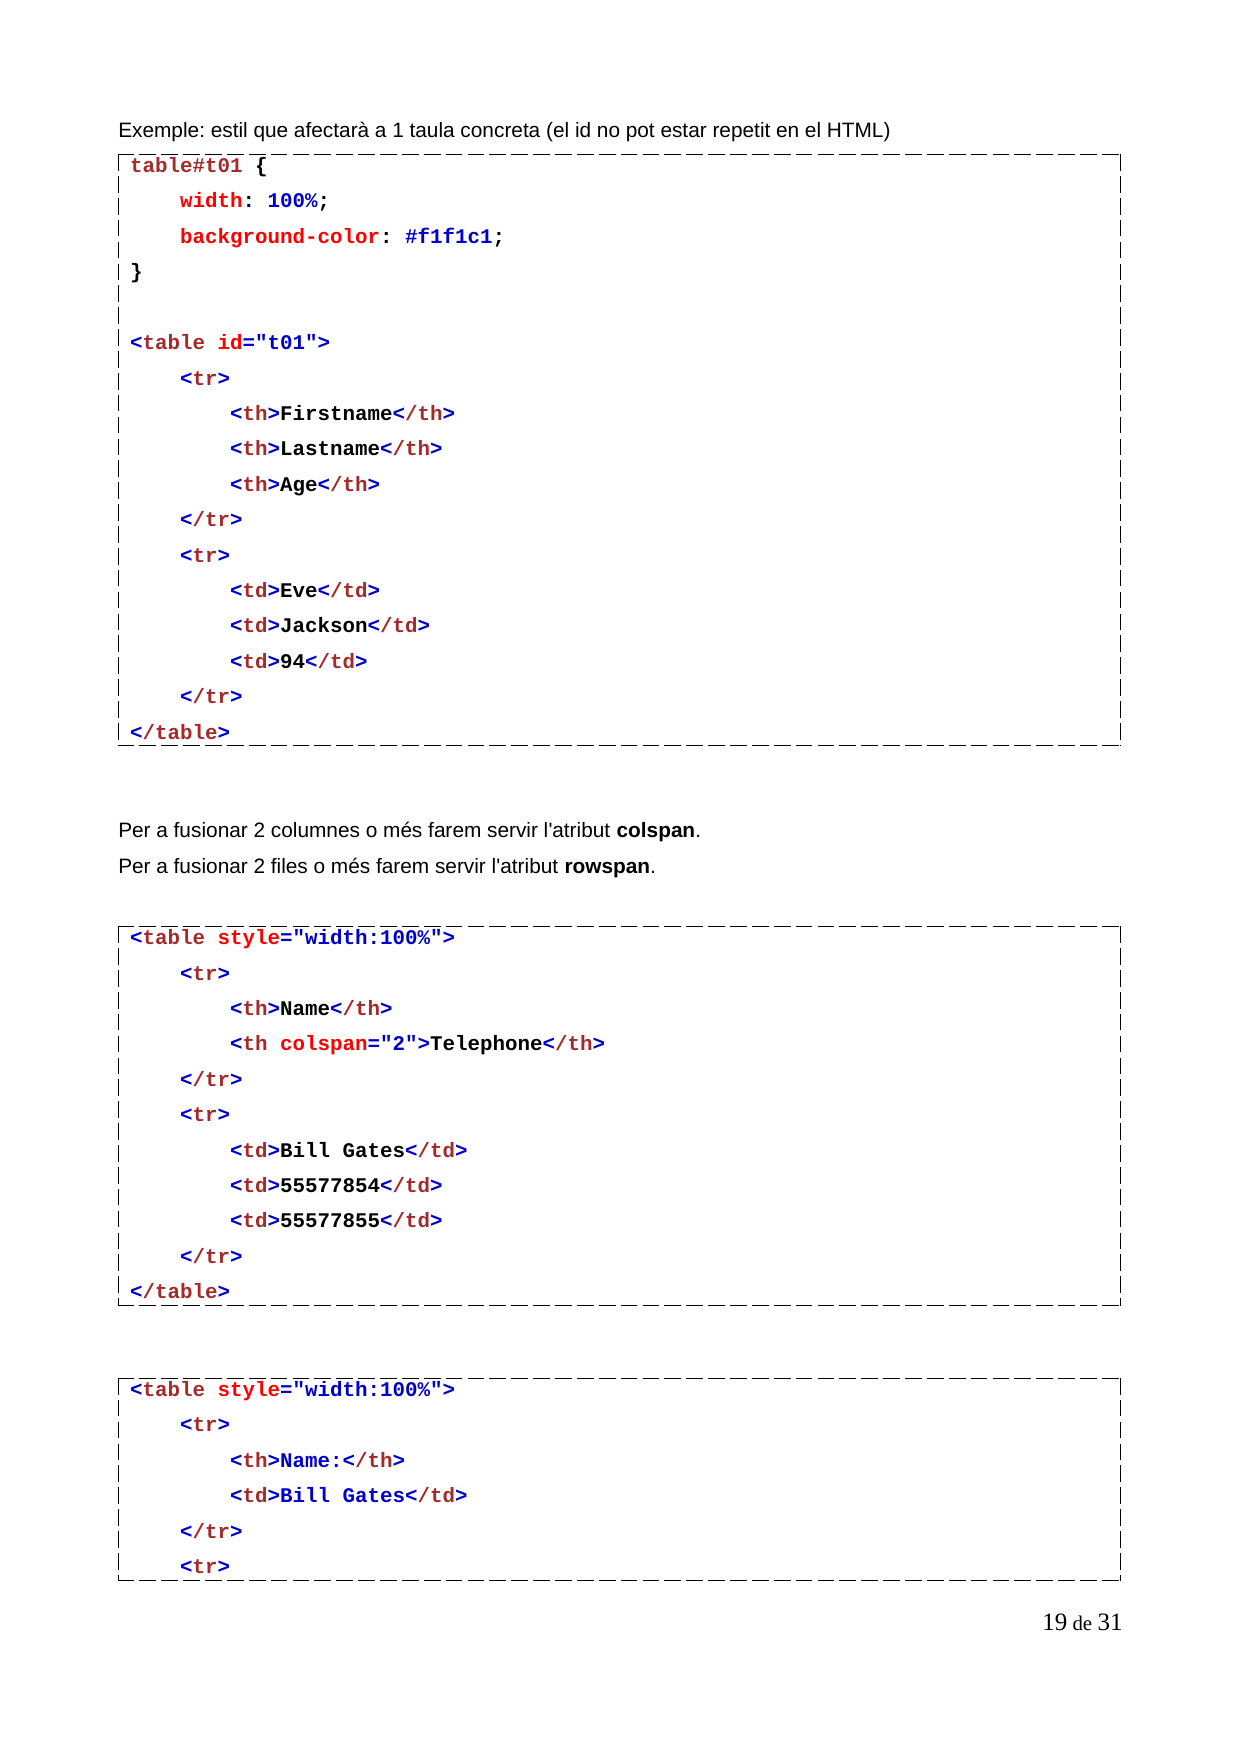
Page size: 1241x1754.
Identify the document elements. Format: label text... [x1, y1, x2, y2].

table_header table#t01 { width: 100%; background-color: #f1f1c1; } <table id="t01"> <tr> <th>Firstname</th> <th>Lastname</th> <th>Age</th> </tr> <tr> <td>Eve</td> <td>Jackson</td> <td>94</td> </tr> </table> [118, 154, 1121, 745]
text Exemple: estil que afectarà a 1 taula concreta (el id no pot estar repetit en el HTML) [118, 118, 1122, 142]
text Per a fusionar 2 columnes o més farem servir l'atribut colspan. [118, 818, 1122, 842]
table_header <table style="width:100%"> <tr> <th>Name:</th> <td>Bill Gates</td> </tr> <tr> [118, 1378, 1121, 1580]
table_header <table style="width:100%"> <tr> <th>Name</th> <th colspan="2">Telephone</th> </tr> <tr> <td>Bill Gates</td> <td>55577854</td> <td>55577855</td> </tr> </table> [118, 926, 1121, 1305]
text Per a fusionar 2 files o més farem servir l'atribut rowspan. [118, 854, 1122, 878]
